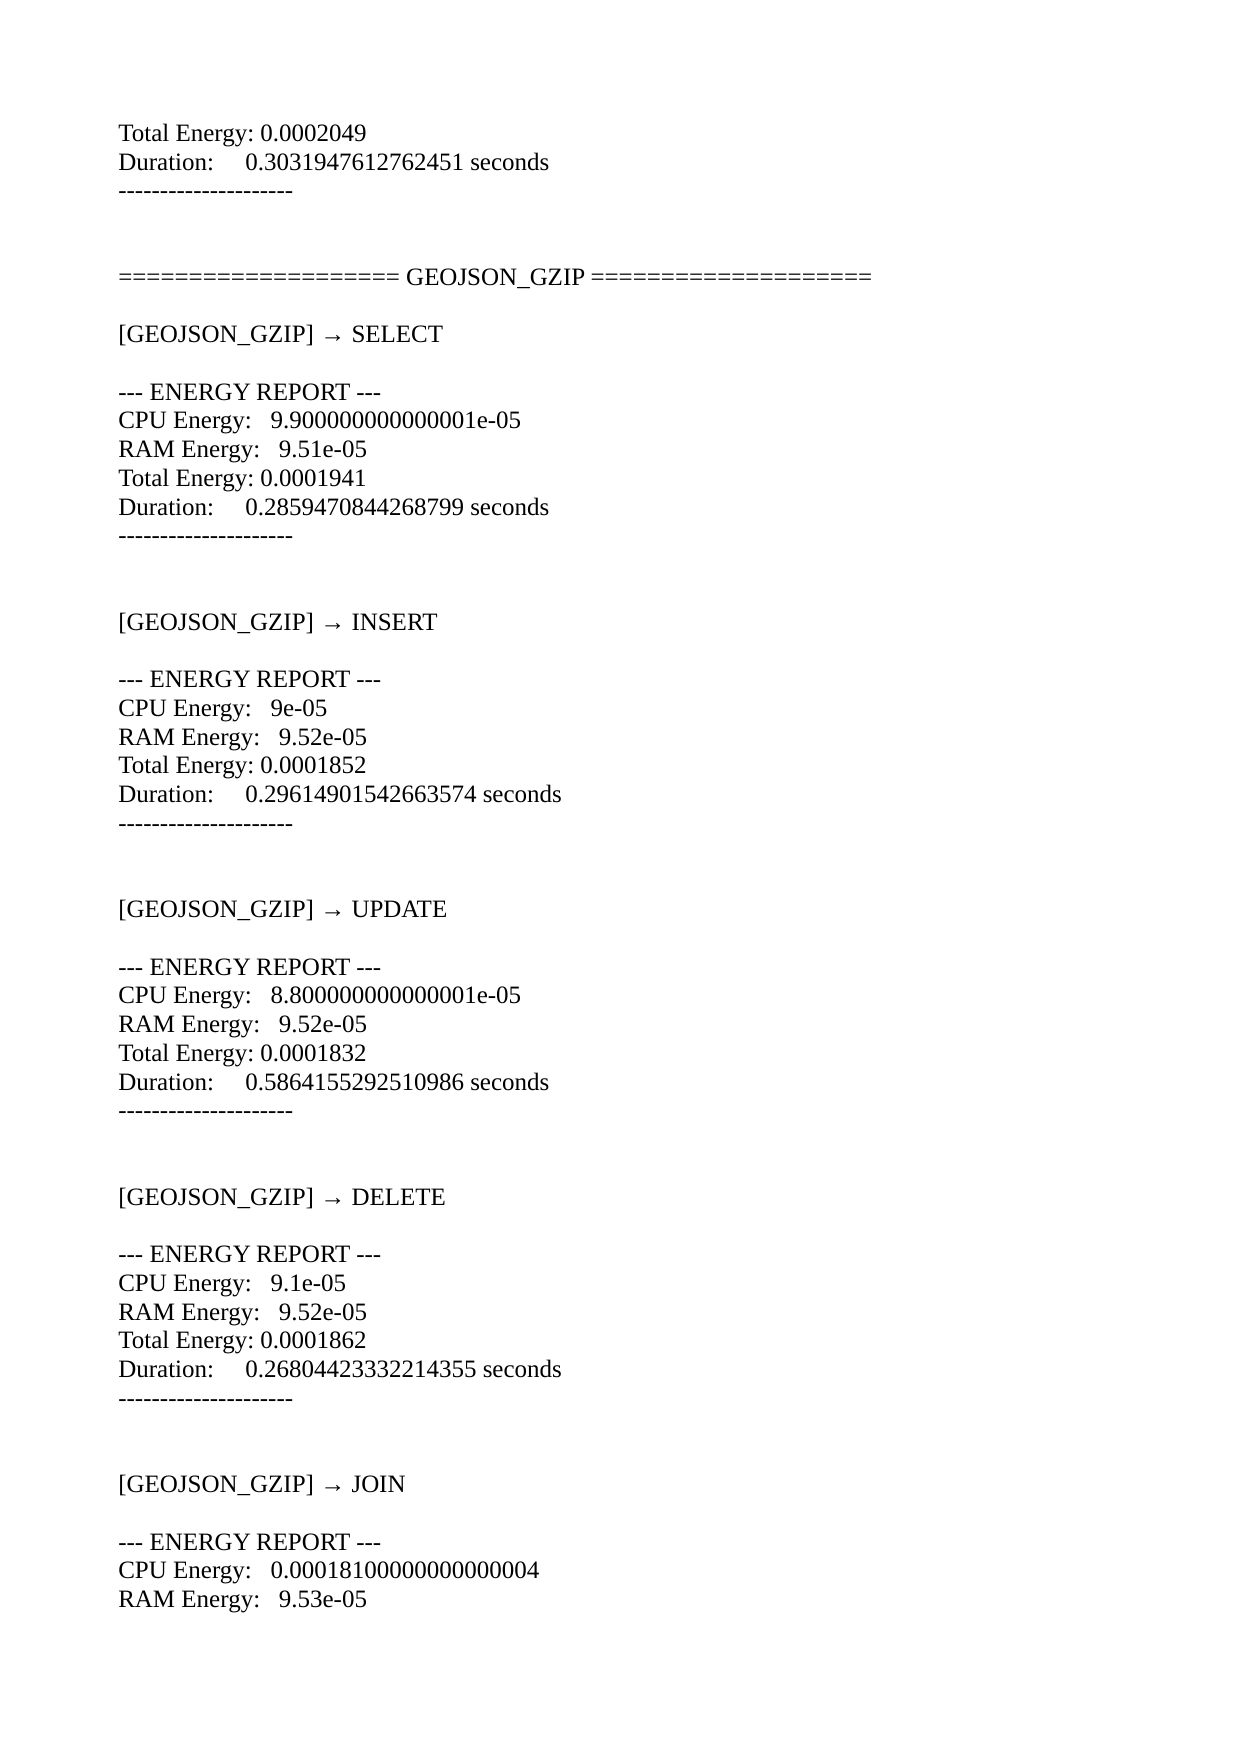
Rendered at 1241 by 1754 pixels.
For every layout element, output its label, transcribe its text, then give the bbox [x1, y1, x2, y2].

text CPU Energy: 9.1e-05 [118, 1268, 1122, 1297]
text RAM Energy: 9.52e-05 [118, 1297, 1122, 1326]
text [GEOJSON_GZIP] → SELECT [118, 319, 1122, 348]
text Total Energy: 0.0001862 [118, 1326, 1122, 1354]
text CPU Energy: 9e-05 [118, 693, 1122, 722]
text --------------------- [118, 176, 1122, 204]
text --- ENERGY REPORT --- [118, 952, 1122, 981]
text Duration: 0.5864155292510986 seconds [118, 1067, 1122, 1096]
text Duration: 0.29614901542663574 seconds [118, 779, 1122, 808]
text --------------------- [118, 1383, 1122, 1412]
text Duration: 0.26804423332214355 seconds [118, 1354, 1122, 1383]
text Duration: 0.2859470844268799 seconds [118, 492, 1122, 521]
text --- ENERGY REPORT --- [118, 1527, 1122, 1556]
text RAM Energy: 9.52e-05 [118, 722, 1122, 751]
text Total Energy: 0.0001852 [118, 751, 1122, 779]
text --------------------- [118, 521, 1122, 549]
text --- ENERGY REPORT --- [118, 1239, 1122, 1268]
text CPU Energy: 8.800000000000001e-05 [118, 981, 1122, 1009]
text [GEOJSON_GZIP] → INSERT [118, 607, 1122, 636]
text [GEOJSON_GZIP] → UPDATE [118, 894, 1122, 923]
text Total Energy: 0.0001832 [118, 1038, 1122, 1067]
text CPU Energy: 0.00018100000000000004 [118, 1556, 1122, 1584]
text RAM Energy: 9.53e-05 [118, 1584, 1122, 1613]
text CPU Energy: 9.900000000000001e-05 [118, 406, 1122, 434]
text RAM Energy: 9.52e-05 [118, 1009, 1122, 1038]
text --- ENERGY REPORT --- [118, 664, 1122, 693]
text --------------------- [118, 1096, 1122, 1124]
text Total Energy: 0.0001941 [118, 463, 1122, 492]
text ==================== GEOJSON_GZIP ==================== [118, 262, 1122, 291]
text RAM Energy: 9.51e-05 [118, 434, 1122, 463]
text Duration: 0.3031947612762451 seconds [118, 147, 1122, 176]
text [GEOJSON_GZIP] → JOIN [118, 1469, 1122, 1498]
text --------------------- [118, 808, 1122, 837]
text [GEOJSON_GZIP] → DELETE [118, 1182, 1122, 1211]
text Total Energy: 0.0002049 [118, 118, 1122, 147]
text --- ENERGY REPORT --- [118, 377, 1122, 406]
